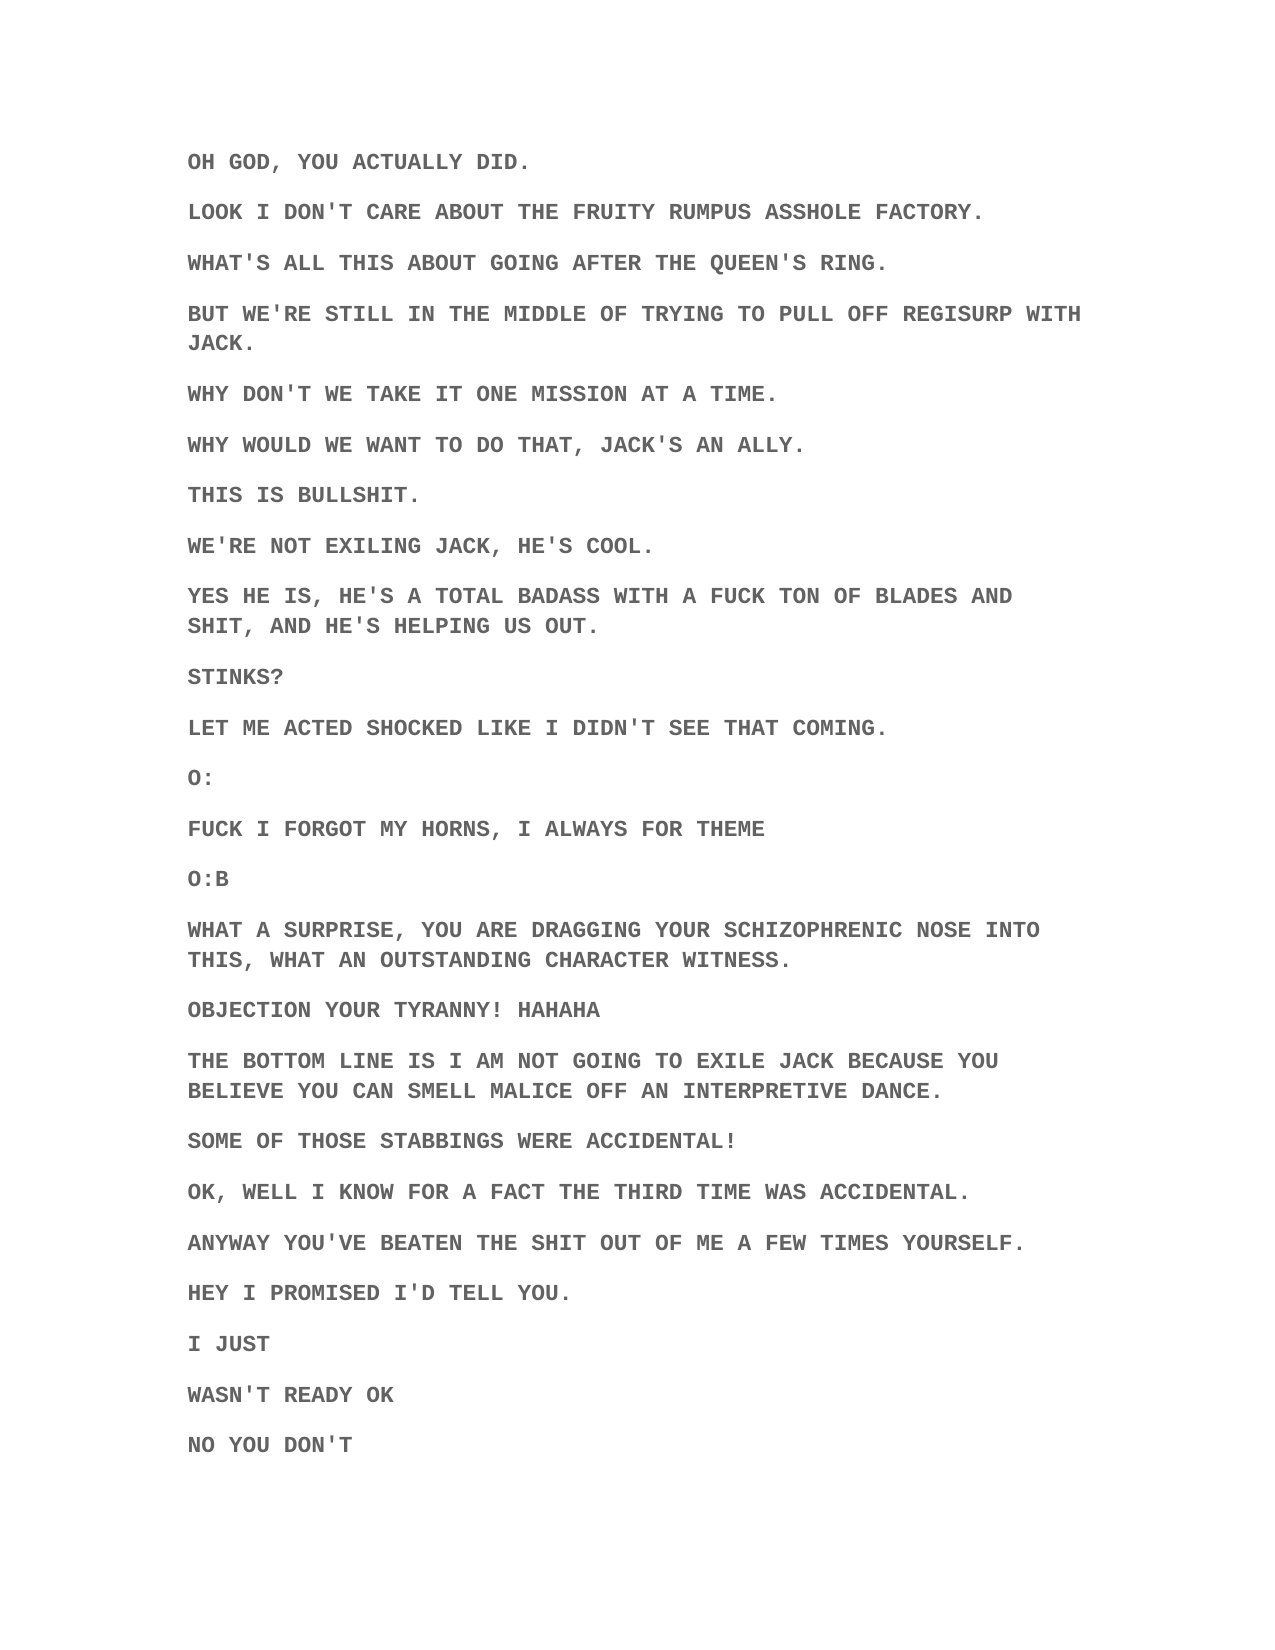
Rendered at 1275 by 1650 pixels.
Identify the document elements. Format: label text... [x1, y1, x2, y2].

text FUCK I FORGOT MY HORNS, I ALWAYS FOR THEME [187, 817, 1087, 843]
text LET ME ACTED SHOCKED LIKE I DIDN'T SEE THAT COMING. [187, 716, 1087, 742]
text OK, WELL I KNOW FOR A FACT THE THIRD TIME WAS ACCIDENTAL. [187, 1180, 1087, 1206]
text WE'RE NOT EXILING JACK, HE'S COOL. [187, 534, 1087, 560]
text I JUST [187, 1332, 1087, 1358]
text O:B [187, 868, 1087, 894]
text ANYWAY YOU'VE BEATEN THE SHIT OUT OF ME A FEW TIMES YOURSELF. [187, 1231, 1087, 1257]
text THIS IS BULLSHIT. [187, 483, 1087, 509]
text BUT WE'RE STILL IN THE MIDDLE OF TRYING TO PULL OFF REGISURP WITH JACK. [187, 302, 1087, 358]
text WHAT'S ALL THIS ABOUT GOING AFTER THE QUEEN'S RING. [187, 251, 1087, 277]
text YES HE IS, HE'S A TOTAL BADASS WITH A FUCK TON OF BLADES AND SHIT, AND HE'S HELPING US OUT. [187, 585, 1087, 641]
text STINKS? [187, 665, 1087, 691]
text NO YOU DON'T [187, 1433, 1087, 1459]
text WHY DON'T WE TAKE IT ONE MISSION AT A TIME. [187, 382, 1087, 408]
text THE BOTTOM LINE IS I AM NOT GOING TO EXILE JACK BECAUSE YOU BELIEVE YOU CAN SMELL MALICE OFF AN INTERPRETIVE DANCE. [187, 1049, 1087, 1105]
text WASN'T READY OK [187, 1383, 1087, 1409]
text WHY WOULD WE WANT TO DO THAT, JACK'S AN ALLY. [187, 433, 1087, 459]
text LOOK I DON'T CARE ABOUT THE FRUITY RUMPUS ASSHOLE FACTORY. [187, 201, 1087, 227]
text O: [187, 766, 1087, 792]
text OBJECTION YOUR TYRANNY! HAHAHA [187, 999, 1087, 1025]
text SOME OF THOSE STABBINGS WERE ACCIDENTAL! [187, 1130, 1087, 1156]
text WHAT A SURPRISE, YOU ARE DRAGGING YOUR SCHIZOPHRENIC NOSE INTO THIS, WHAT AN OUTSTANDING CHARACTER WITNESS. [187, 918, 1087, 974]
text HEY I PROMISED I'D TELL YOU. [187, 1282, 1087, 1308]
text OH GOD, YOU ACTUALLY DID. [187, 150, 1087, 176]
